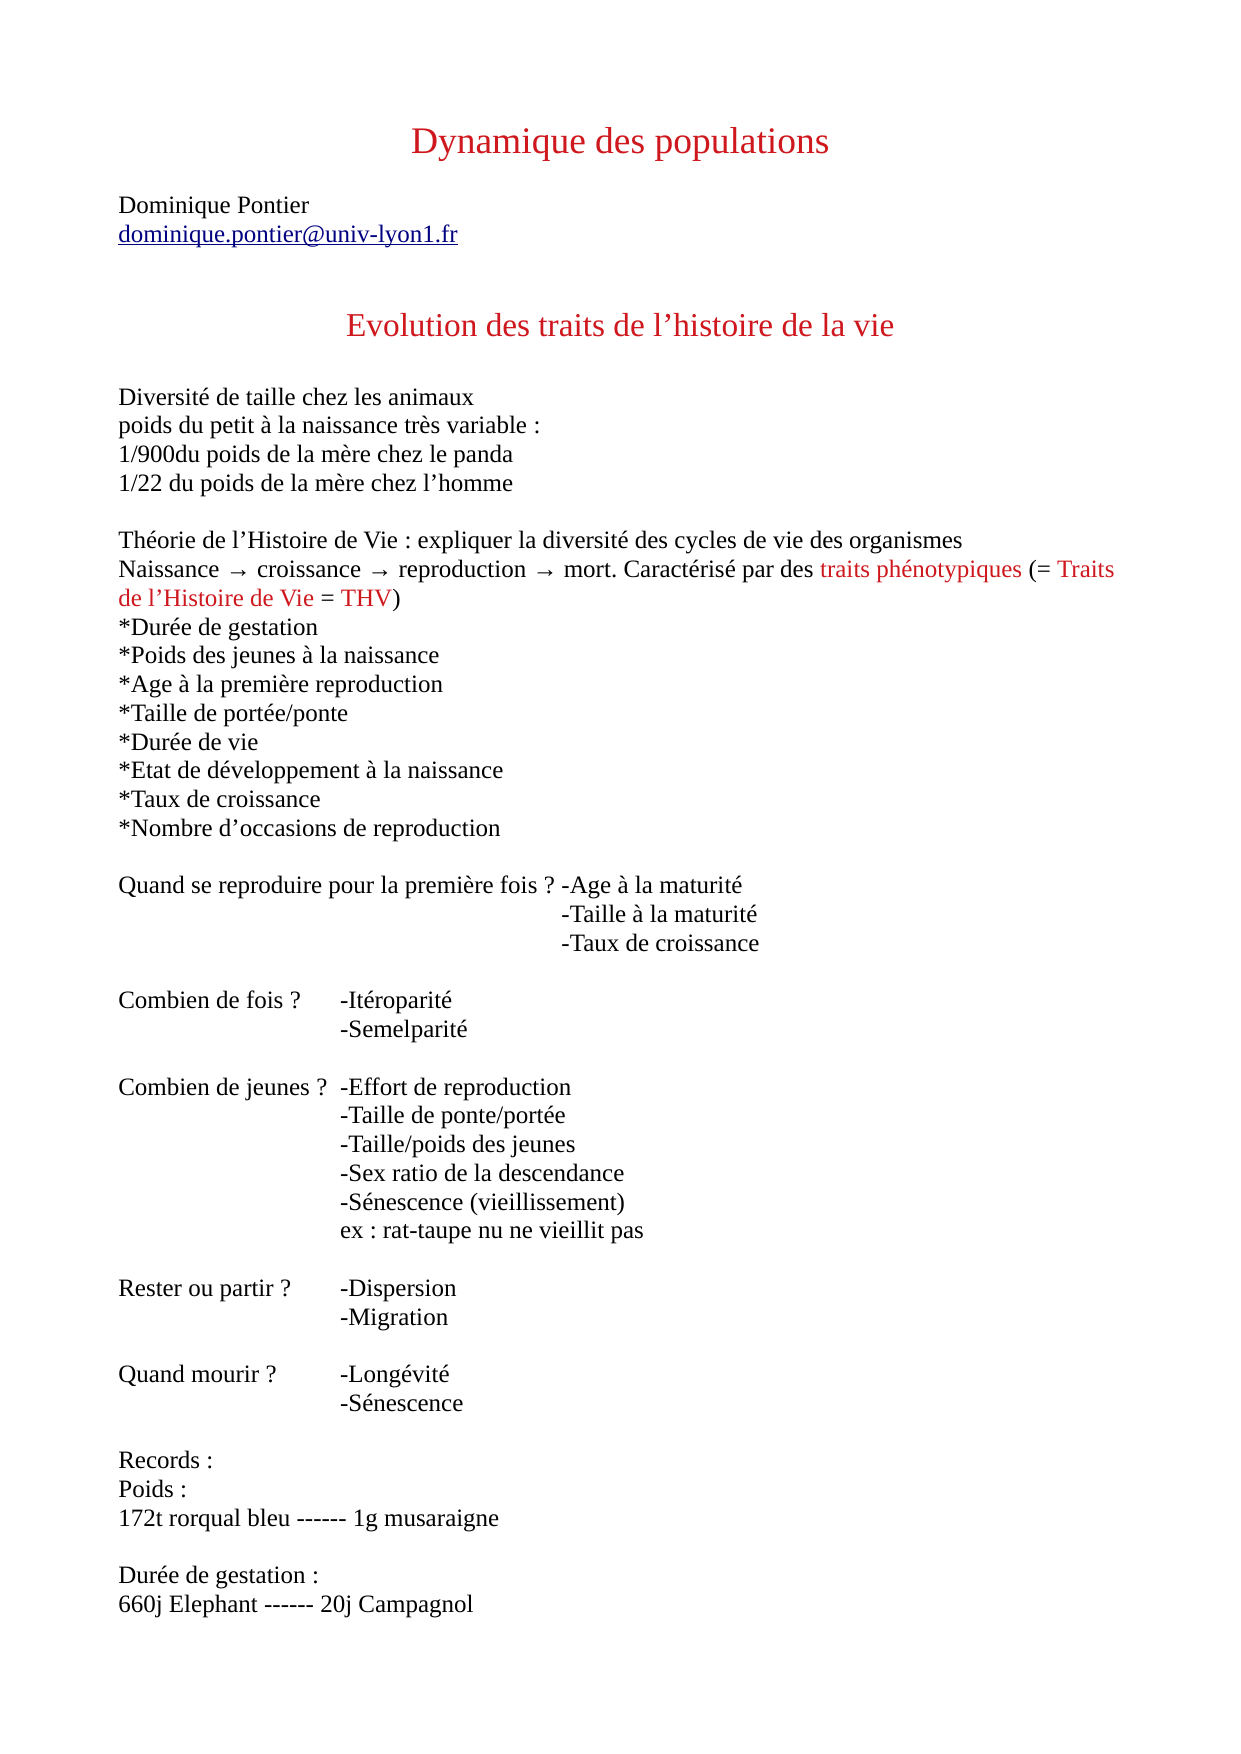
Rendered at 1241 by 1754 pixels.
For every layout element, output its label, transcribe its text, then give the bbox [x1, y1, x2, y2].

text Diversité de taille chez les animaux [118, 382, 1122, 410]
text *Nombre d’occasions de reproduction [118, 813, 1122, 842]
text -Semelparité [118, 1014, 1122, 1043]
text -Taille à la maturité [118, 899, 1122, 928]
text -Taux de croissance [118, 928, 1122, 957]
text *Taux de croissance [118, 784, 1122, 813]
text ex : rat-taupe nu ne vieillit pas [118, 1215, 1122, 1244]
text -Sénescence (vieillissement) [118, 1187, 1122, 1215]
text Théorie de l’Histoire de Vie : expliquer la diversité des cycles de vie des organismes [118, 525, 1122, 554]
text 1/22 du poids de la mère chez l’homme [118, 468, 1122, 497]
text poids du petit à la naissance très variable : [118, 410, 1122, 439]
text *Durée de vie [118, 727, 1122, 755]
text 172t rorqual bleu ------ 1g musaraigne [118, 1503, 1122, 1532]
text Dominique Pontier [118, 190, 1122, 219]
text Dynamique des populations [118, 118, 1122, 161]
text *Taille de portée/ponte [118, 698, 1122, 727]
text -Migration [118, 1302, 1122, 1330]
text *Etat de développement à la naissance [118, 755, 1122, 784]
text 1/900du poids de la mère chez le panda [118, 439, 1122, 468]
text Naissance → croissance → reproduction → mort. Caractérisé par des traits phénotypiques (= Traits de l’Histoire de Vie = THV) [118, 554, 1122, 612]
text Poids : [118, 1474, 1122, 1503]
text *Durée de gestation [118, 612, 1122, 640]
text Quand se reproduire pour la première fois ? -Age à la maturité [118, 870, 1122, 899]
text *Age à la première reproduction [118, 669, 1122, 698]
text -Sénescence [118, 1388, 1122, 1417]
text Records : [118, 1445, 1122, 1474]
text -Sex ratio de la descendance [118, 1158, 1122, 1187]
text Rester ou partir ? -Dispersion [118, 1273, 1122, 1302]
text Combien de jeunes ? -Effort de reproduction [118, 1072, 1122, 1100]
text -Taille/poids des jeunes [118, 1129, 1122, 1158]
text 660j Elephant ------ 20j Campagnol [118, 1589, 1122, 1618]
text Durée de gestation : [118, 1560, 1122, 1589]
text Quand mourir ? -Longévité [118, 1359, 1122, 1388]
text -Taille de ponte/portée [118, 1100, 1122, 1129]
text dominique.pontier@univ-lyon1.fr [118, 219, 1122, 247]
text Combien de fois ? -Itéroparité [118, 985, 1122, 1014]
text Evolution des traits de l’histoire de la vie [118, 305, 1122, 343]
text *Poids des jeunes à la naissance [118, 640, 1122, 669]
